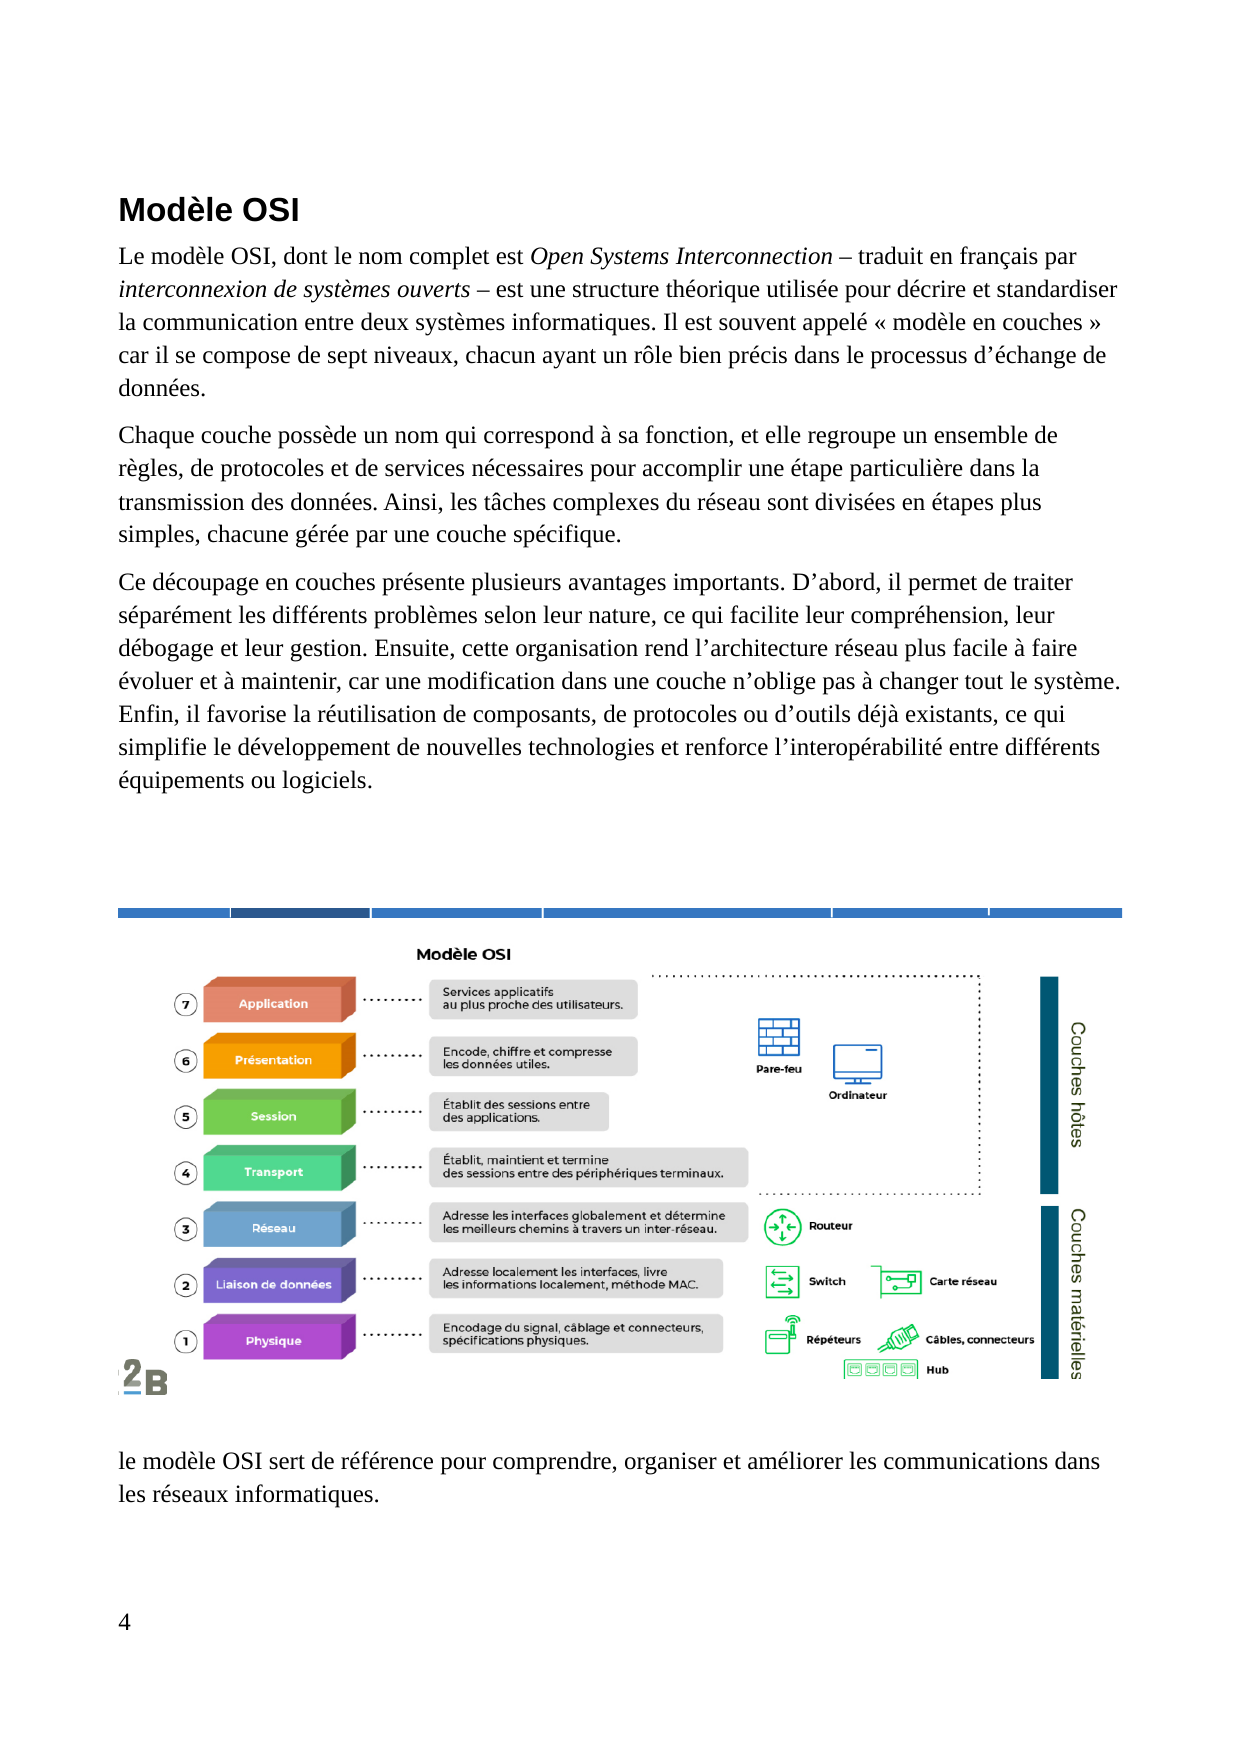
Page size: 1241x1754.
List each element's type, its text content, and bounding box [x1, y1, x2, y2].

text Le modèle OSI, dont le nom complet est Open Systems Interconnection – traduit en français par interconnexion de systèmes ouverts – est une structure théorique utilisée pour décrire et standardiser la communication entre deux systèmes informatiques. Il est souvent appelé « modèle en couches » car il se compose de sept niveaux, chacun ayant un rôle bien précis dans le processus d’échange de données. [118, 241, 1122, 402]
subtitle Modèle OSI [118, 190, 1122, 228]
picture [118, 908, 1123, 1395]
text Chaque couche possède un nom qui correspond à sa fonction, et elle regroupe un ensemble de règles, de protocoles et de services nécessaires pour accomplir une étape particulière dans la transmission des données. Ainsi, les tâches complexes du réseau sont divisées en étapes plus simples, chacune gérée par une couche spécifique. [118, 421, 1122, 548]
text le modèle OSI sert de référence pour comprendre, organiser et améliorer les communications dans les réseaux informatiques. [118, 1446, 1122, 1508]
text Ce découpage en couches présente plusieurs avantages importants. D’abord, il permet de traiter séparément les différents problèmes selon leur nature, ce qui facilite leur compréhension, leur débogage et leur gestion. Ensuite, cette organisation rend l’architecture réseau plus facile à faire évoluer et à maintenir, car une modification dans une couche n’oblige pas à changer tout le système. Enfin, il favorise la réutilisation de composants, de protocoles ou d’outils déjà existants, ce qui simplifie le développement de nouvelles technologies et renforce l’interopérabilité entre différents équipements ou logiciels. [118, 567, 1122, 794]
